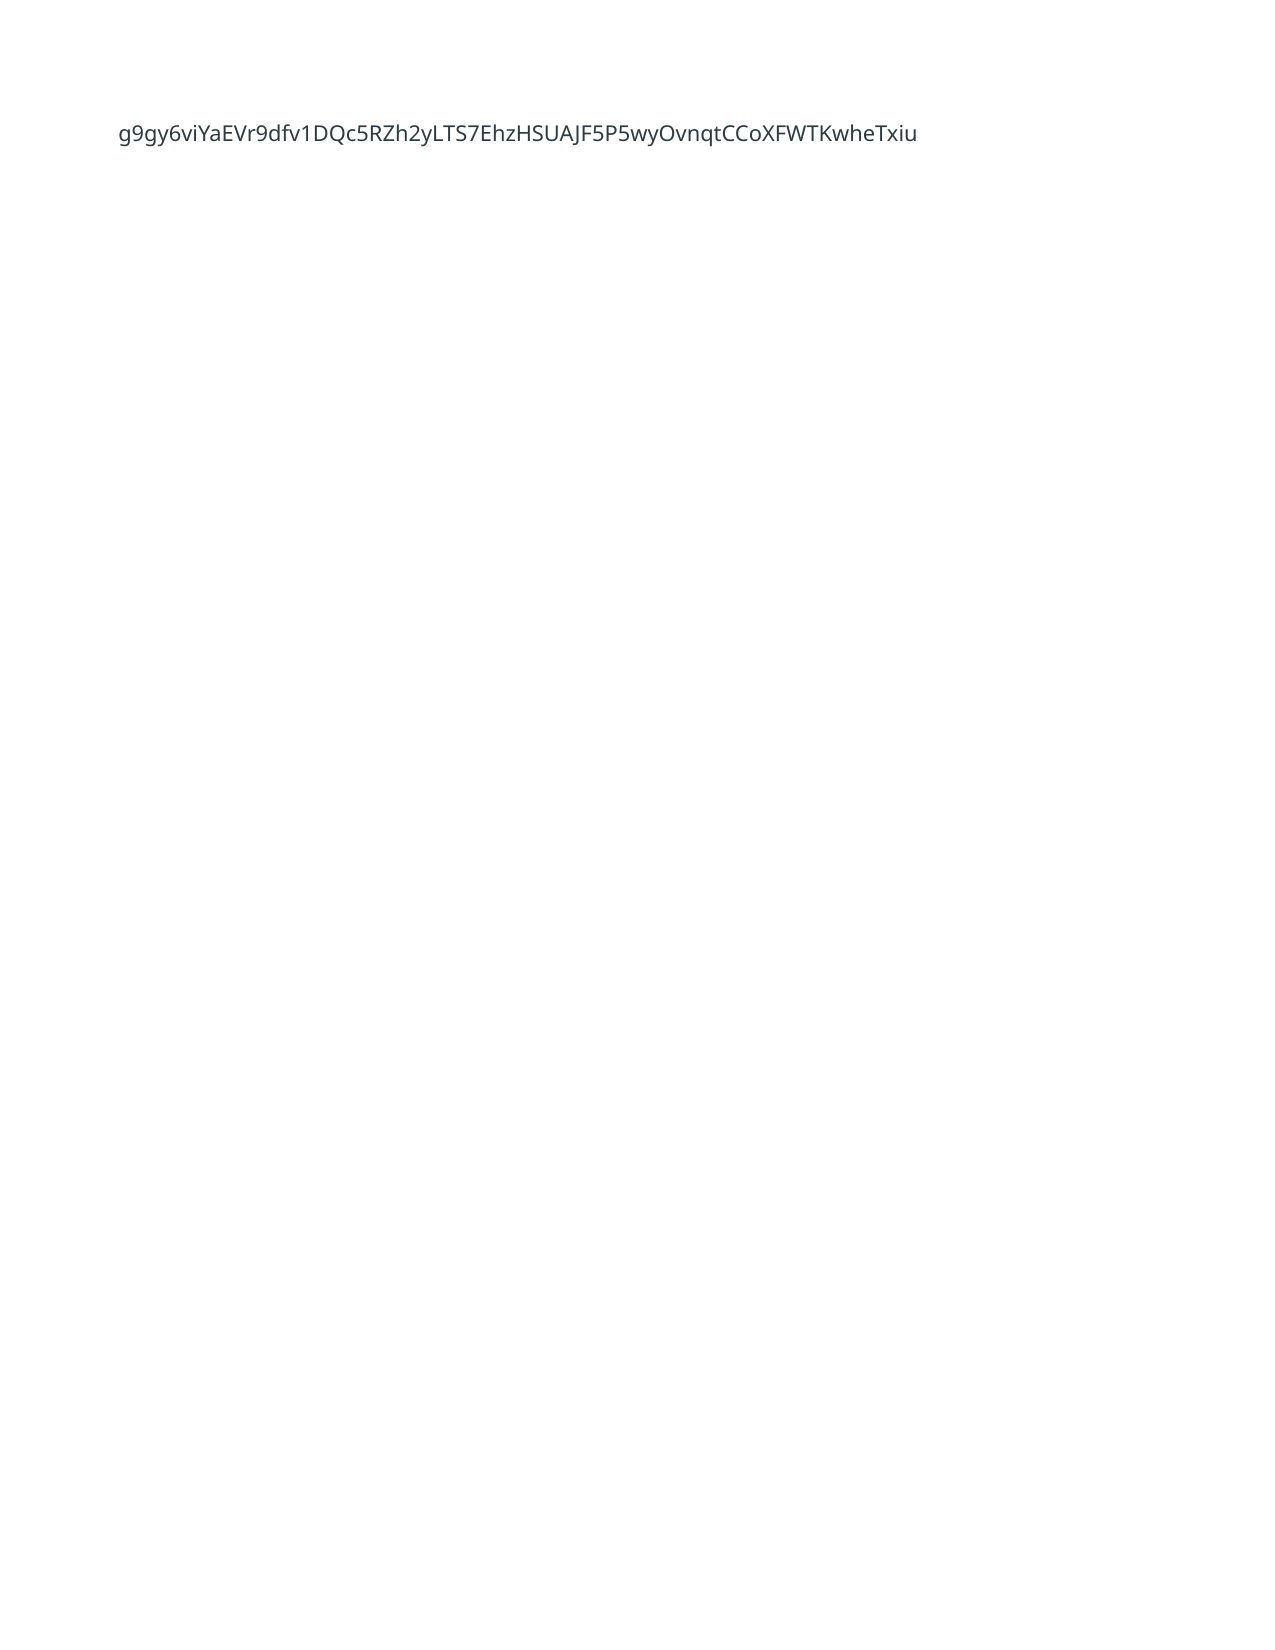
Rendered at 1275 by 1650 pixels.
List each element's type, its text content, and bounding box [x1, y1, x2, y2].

text g9gy6viYaEVr9dfv1DQc5RZh2yLTS7EhzHSUAJF5P5wyOvnqtCCoXFWTKwheTxiu [118, 118, 1157, 148]
